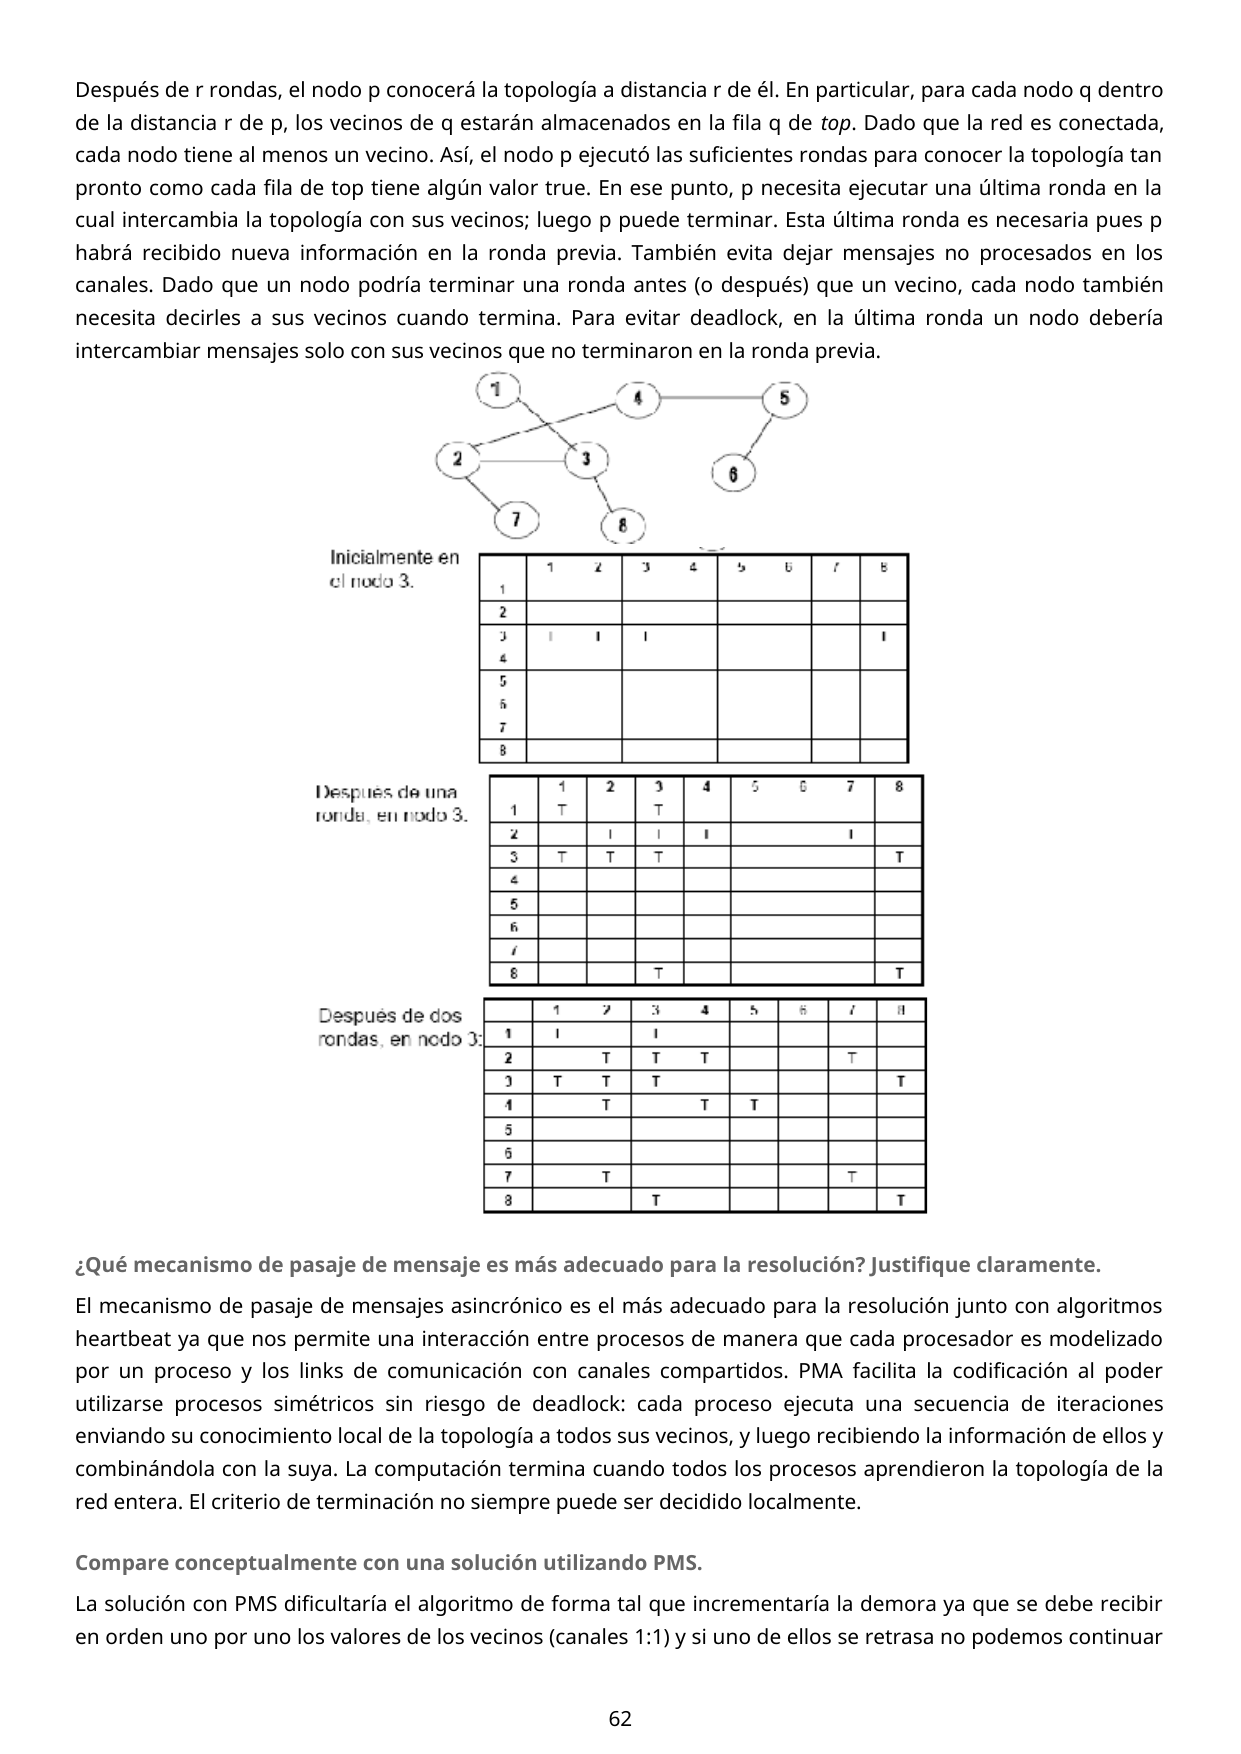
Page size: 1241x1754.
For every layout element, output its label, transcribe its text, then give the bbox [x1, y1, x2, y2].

text El mecanismo de pasaje de mensajes asincrónico es el más adecuado para la resolución junto con algoritmos heartbeat ya que nos permite una interacción entre procesos de manera que cada procesador es modelizado por un proceso y los links de comunicación con canales compartidos. PMA facilita la codificación al poder utilizarse procesos simétricos sin riesgo de deadlock: cada proceso ejecuta una secuencia de iteraciones enviando su conocimiento local de la topología a todos sus vecinos, y luego recibiendo la información de ellos y combinándola con la suya. La computación termina cuando todos los procesos aprendieron la topología de la red entera. El criterio de terminación no siempre puede ser decidido localmente. [75, 1291, 1165, 1515]
subtitle Compare conceptualmente con una solución utilizando PMS. [75, 1548, 1165, 1577]
subtitle ¿Qué mecanismo de pasaje de mensaje es más adecuado para la resolución? Justifique claramente. [75, 1250, 1165, 1279]
picture [427, 368, 814, 544]
text Después de r rondas, el nodo p conocerá la topología a distancia r de él. En particular, para cada nodo q dentro de la distancia r de p, los vecinos de q estarán almacenados en la fila q de top. Dado que la red es conectada, cada nodo tiene al menos un vecino. Así, el nodo p ejecutó las suficientes rondas para conocer la topología tan pronto como cada fila de top tiene algún valor true. En ese punto, p necesita ejecutar una última ronda en la cual intercambia la topología con sus vecinos; luego p puede terminar. Esta última ronda es necesaria pues p habrá recibido nueva información en la ronda previa. También evita dejar mensajes no procesados en los canales. Dado que un nodo podría terminar una ronda antes (o después) que un vecino, cada nodo también necesita decirles a sus vecinos cuando termina. Para evitar deadlock, en la última ronda un nodo debería intercambiar mensajes solo con sus vecinos que no terminaron en la ronda previa. [75, 75, 1165, 364]
text La solución con PMS dificultaría el algoritmo de forma tal que incrementaría la demora ya que se debe recibir en orden uno por uno los valores de los vecinos (canales 1:1) y si uno de ellos se retrasa no podemos continuar [75, 1589, 1165, 1651]
picture [324, 547, 916, 767]
picture [313, 993, 928, 1217]
picture [314, 770, 926, 990]
